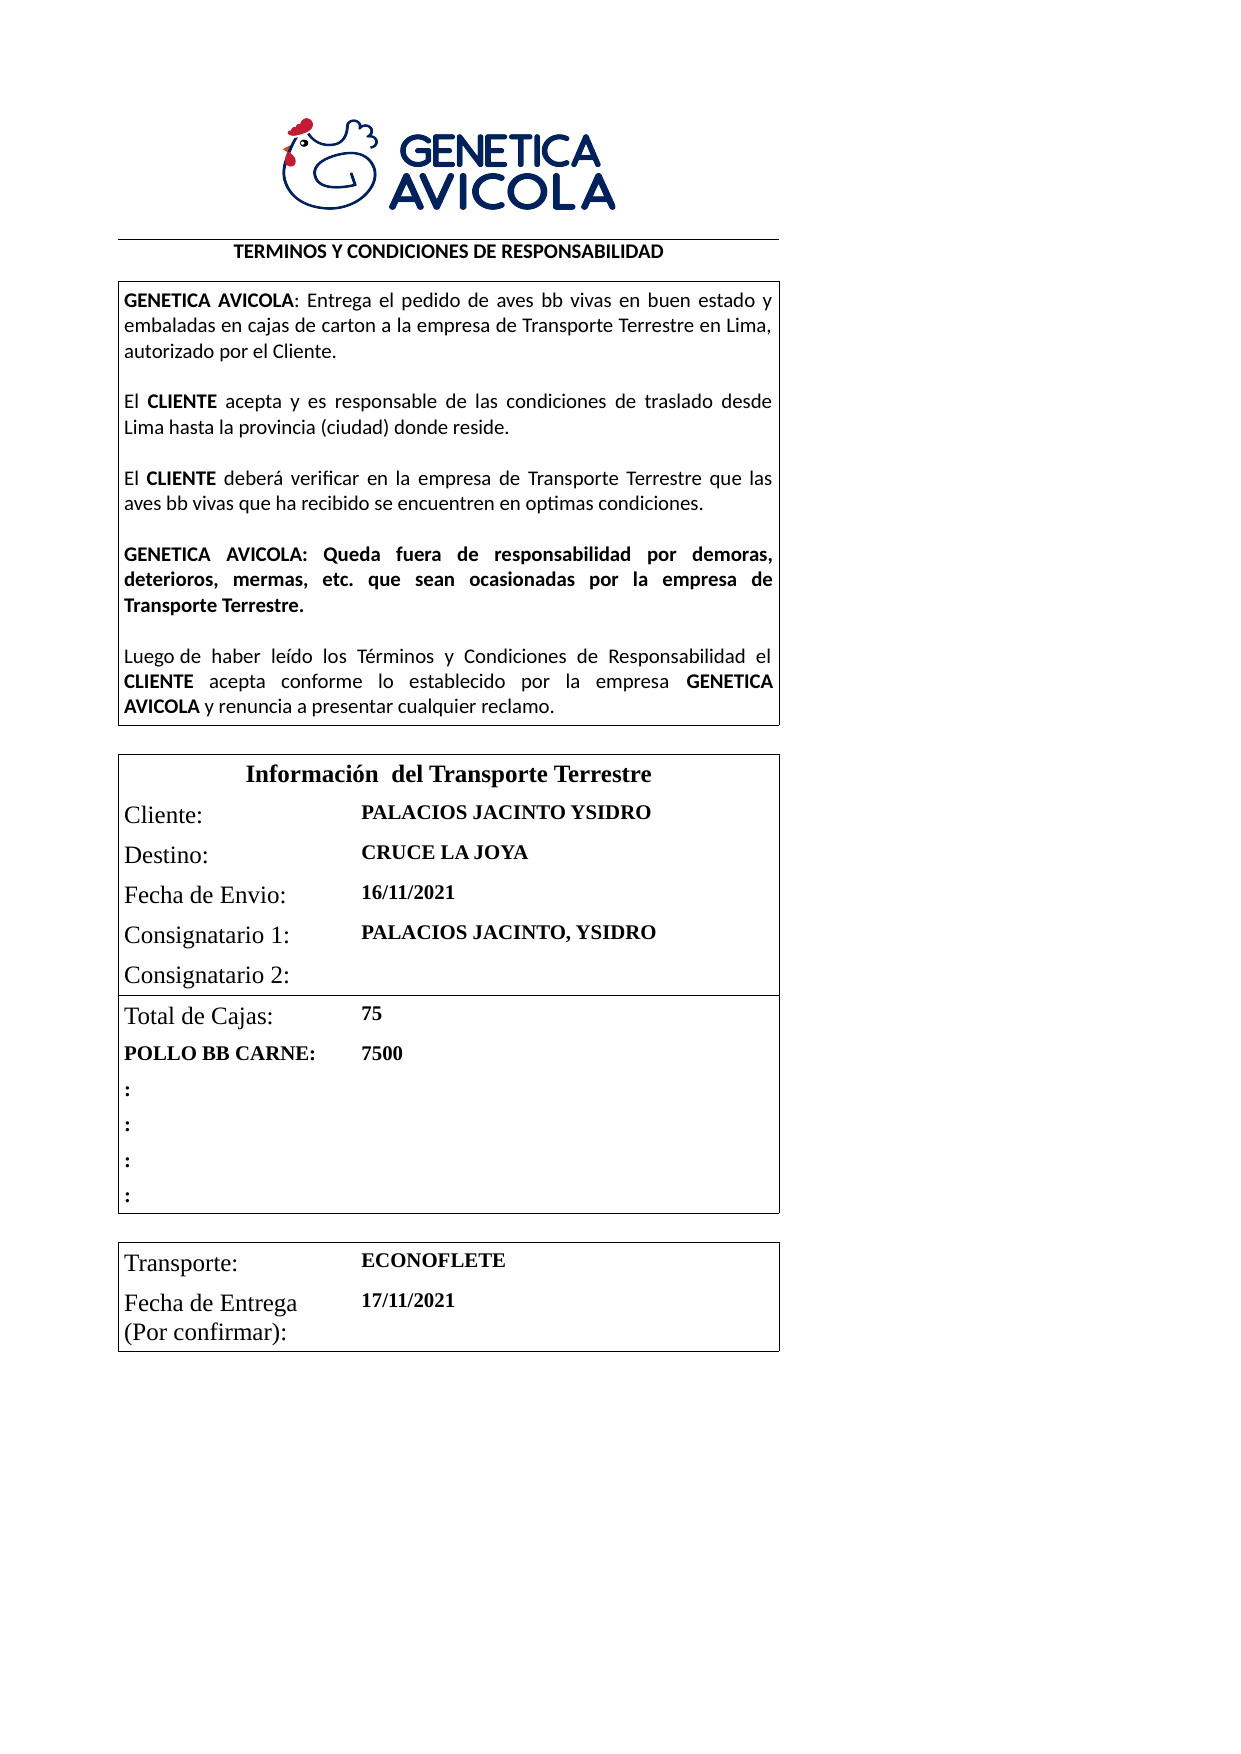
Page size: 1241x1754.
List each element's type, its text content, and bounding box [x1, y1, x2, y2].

table_cell 7500 [356, 1035, 779, 1071]
table_cell 17/11/2021 [356, 1282, 779, 1351]
table_cell [356, 1106, 779, 1142]
table_cell Cliente: [119, 794, 356, 834]
table_cell Transporte: [119, 1243, 356, 1282]
table_cell Fecha de Envio: [119, 874, 356, 914]
table_cell PALACIOS JACINTO YSIDRO [356, 794, 779, 834]
table_cell [356, 1071, 779, 1106]
table_cell : [119, 1106, 356, 1142]
table_cell Destino: [119, 834, 356, 874]
table_cell : [119, 1142, 356, 1177]
table_cell CRUCE LA JOYA [356, 834, 779, 874]
table_cell [356, 1142, 779, 1177]
picture [282, 118, 616, 210]
table_cell [356, 955, 779, 995]
table_cell Total de Cajas: [119, 996, 356, 1035]
table_cell Fecha de Entrega (Por confirmar): [119, 1282, 356, 1351]
table_cell PALACIOS JACINTO, YSIDRO [356, 915, 779, 955]
table_cell POLLO BB CARNE: [119, 1035, 356, 1071]
table_header Información del Transporte Terrestre [119, 755, 779, 794]
table_cell : [119, 1178, 356, 1213]
table_cell [356, 1214, 779, 1242]
table_cell ECONOFLETE [356, 1243, 779, 1282]
table_cell : [119, 1071, 356, 1106]
table_cell Consignatario 1: [119, 915, 356, 955]
table_cell 75 [356, 996, 779, 1035]
table_cell GENETICA AVICOLA: Entrega el pedido de aves bb vivas en buen estado y embaladas en cajas de carton a la empresa de Transporte Terrestre en Lima, autorizado por el Cliente. El CLIENTE acepta y es responsable de las condiciones de traslado desde Lima hasta la provincia (ciudad) donde reside. El CLIENTE deberá verificar en la empresa de Transporte Terrestre que las aves bb vivas que ha recibido se encuentren en optimas condiciones. GENETICA AVICOLA: Queda fuera de responsabilidad por demoras, deterioros, mermas, etc. que sean ocasionadas por la empresa de Transporte Terrestre. Luego de haber leído los Términos y Condiciones de Responsabilidad el CLIENTE acepta conforme lo establecido por la empresa GENETICA AVICOLA y renuncia a presentar cualquier reclamo. [119, 282, 779, 725]
table_header TERMINOS Y CONDICIONES DE RESPONSABILIDAD [118, 240, 779, 281]
table_cell Consignatario 2: [119, 955, 356, 995]
table_cell [118, 1214, 356, 1242]
table_cell [356, 1178, 779, 1213]
table_cell 16/11/2021 [356, 874, 779, 914]
